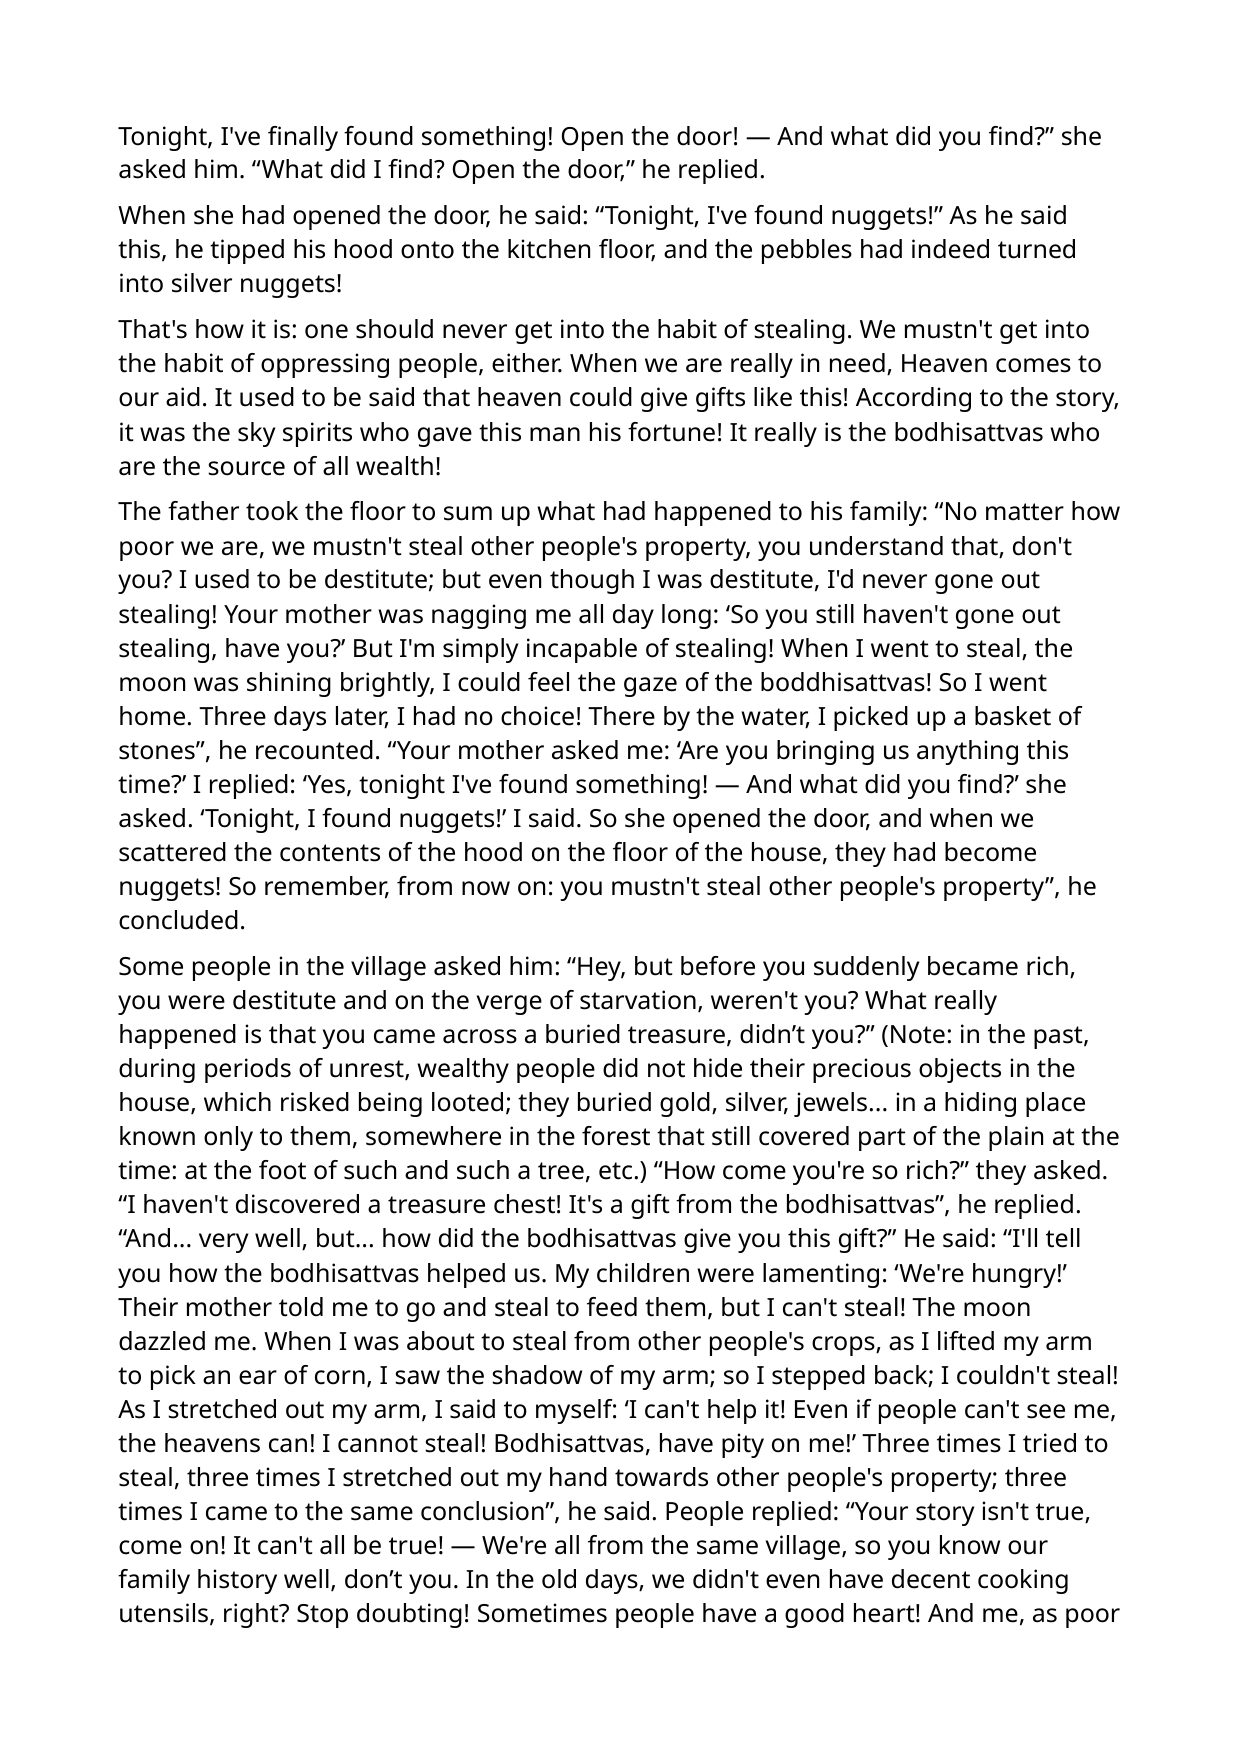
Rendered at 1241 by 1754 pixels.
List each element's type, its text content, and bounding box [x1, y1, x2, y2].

text The father took the floor to sum up what had happened to his family: “No matter how poor we are, we mustn't steal other people's property, you understand that, don't you? I used to be destitute; but even though I was destitute, I'd never gone out stealing! Your mother was nagging me all day long: ‘So you still haven't gone out stealing, have you?’ But I'm simply incapable of stealing! When I went to steal, the moon was shining brightly, I could feel the gaze of the boddhisattvas! So I went home. Three days later, I had no choice! There by the water, I picked up a basket of stones”, he recounted. “Your mother asked me: ‘Are you bringing us anything this time?’ I replied: ‘Yes, tonight I've found something! — And what did you find?’ she asked. ‘Tonight, I found nuggets!’ I said. So she opened the door, and when we scattered the contents of the hood on the floor of the house, they had become nuggets! So remember, from now on: you mustn't steal other people's property”, he concluded. [118, 494, 1122, 937]
text Some people in the village asked him: “Hey, but before you suddenly became rich, you were destitute and on the verge of starvation, weren't you? What really happened is that you came across a buried treasure, didn’t you?” (Note: in the past, during periods of unrest, wealthy people did not hide their precious objects in the house, which risked being looted; they buried gold, silver, jewels... in a hiding place known only to them, somewhere in the forest that still covered part of the plain at the time: at the foot of such and such a tree, etc.) “How come you're so rich?” they asked. “I haven't discovered a treasure chest! It's a gift from the bodhisattvas”, he replied. “And... very well, but... how did the bodhisattvas give you this gift?” He said: “I'll tell you how the bodhisattvas helped us. My children were lamenting: ‘We're hungry!’ Their mother told me to go and steal to feed them, but I can't steal! The moon dazzled me. When I was about to steal from other people's crops, as I lifted my arm to pick an ear of corn, I saw the shadow of my arm; so I stepped back; I couldn't steal! As I stretched out my arm, I said to myself: ‘I can't help it! Even if people can't see me, the heavens can! I cannot steal! Bodhisattvas, have pity on me!’ Three times I tried to steal, three times I stretched out my hand towards other people's property; three times I came to the same conclusion”, he said. People replied: “Your story isn't true, come on! It can't all be true! — We're all from the same village, so you know our family history well, don’t you. In the old days, we didn't even have decent cooking utensils, right? Stop doubting! Sometimes people have a good heart! And me, as poor [118, 949, 1122, 1630]
text That's how it is: one should never get into the habit of stealing. We mustn't get into the habit of oppressing people, either. When we are really in need, Heaven comes to our aid. It used to be said that heaven could give gifts like this! According to the story, it was the sky spirits who gave this man his fortune! It really is the bodhisattvas who are the source of all wealth! [118, 312, 1122, 482]
text When she had opened the door, he said: “Tonight, I've found nuggets!” As he said this, he tipped his hood onto the kitchen floor, and the pebbles had indeed turned into silver nuggets! [118, 198, 1122, 300]
text Tonight, I've finally found something! Open the door! — And what did you find?” she asked him. “What did I find? Open the door,” he replied. [118, 118, 1122, 186]
